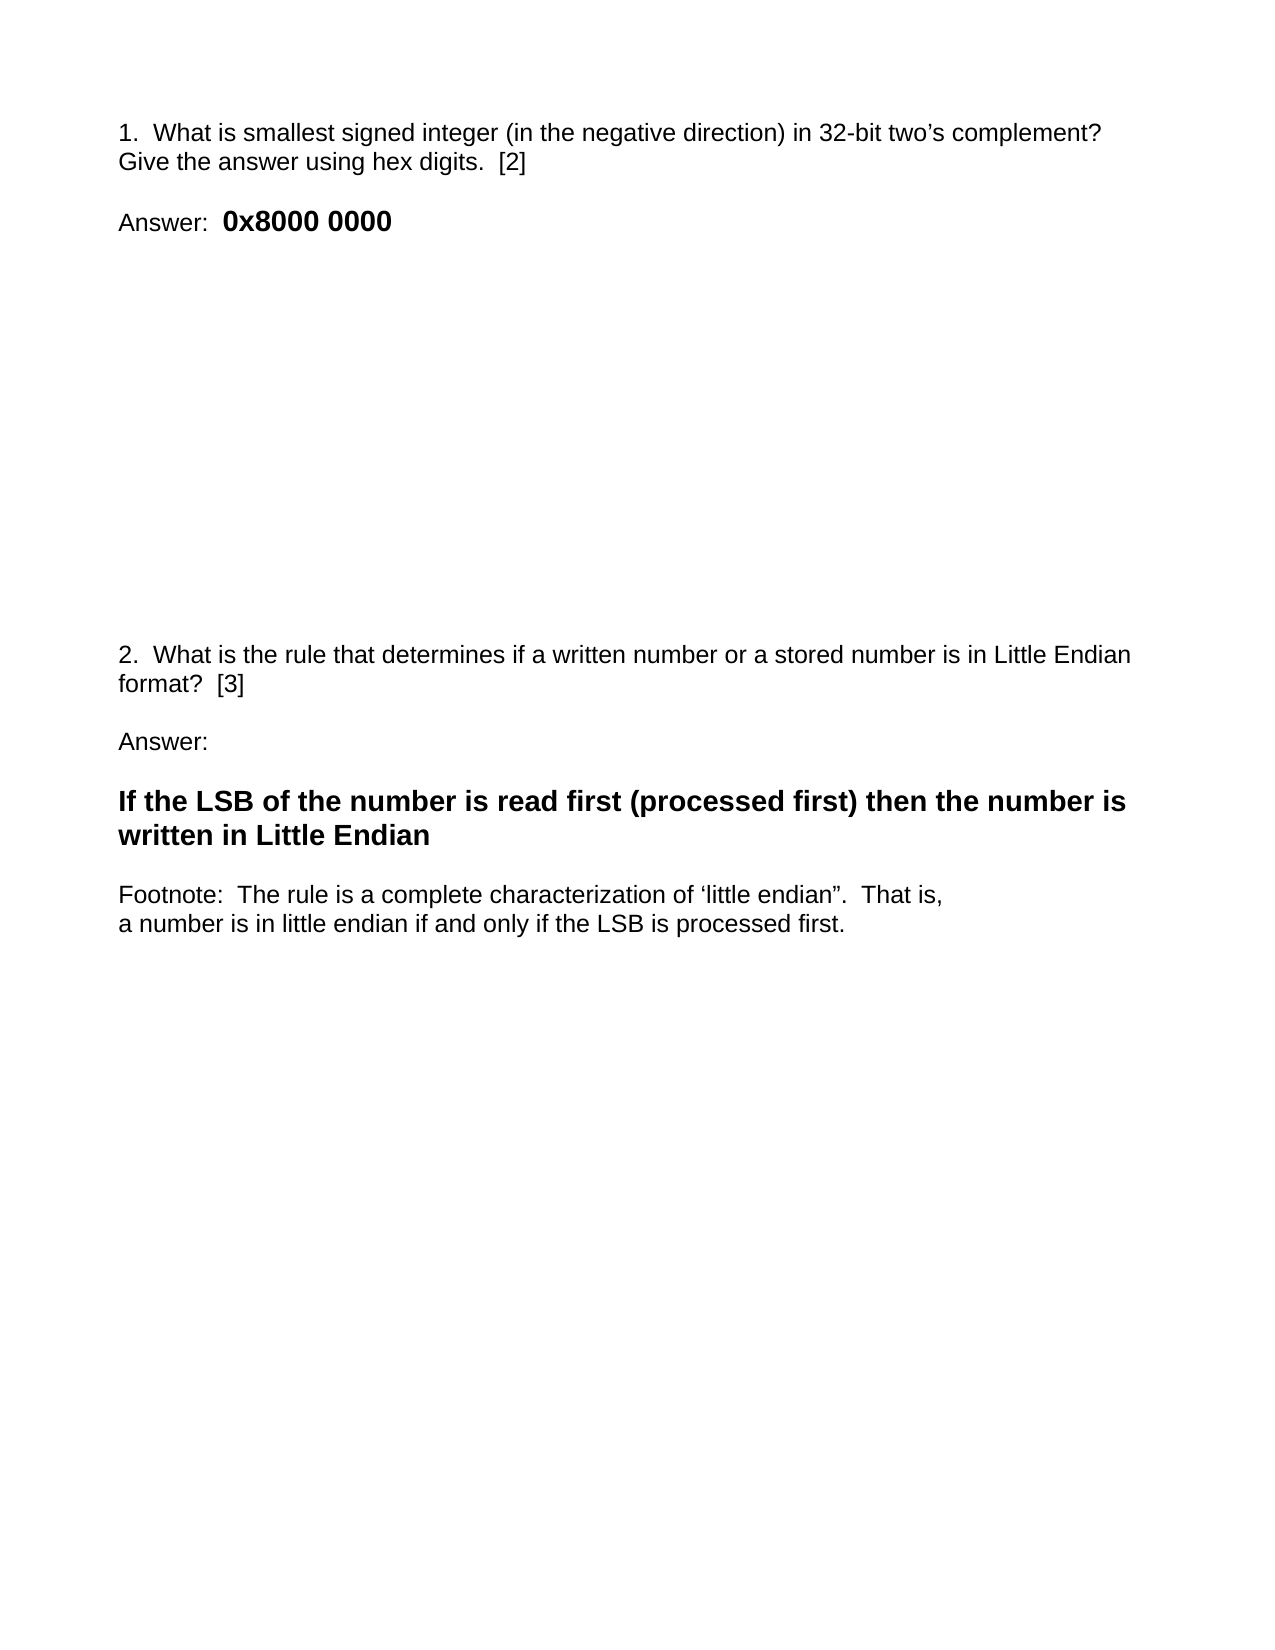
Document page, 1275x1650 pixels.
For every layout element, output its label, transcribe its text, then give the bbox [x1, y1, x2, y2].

text If the LSB of the number is read first (processed first) then the number is written in Little Endian [118, 784, 1157, 851]
text 2. What is the rule that determines if a written number or a stored number is in Little Endian format? [3] [118, 640, 1157, 698]
text 1. What is smallest signed integer (in the negative direction) in 32-bit two’s complement? Give the answer using hex digits. [2] [118, 118, 1157, 176]
text Answer: [118, 727, 1157, 755]
text a number is in little endian if and only if the LSB is processed first. [118, 909, 1157, 937]
text Footnote: The rule is a complete characterization of ‘little endian”. That is, [118, 880, 1157, 909]
text Answer: 0x8000 0000 [118, 204, 1157, 238]
